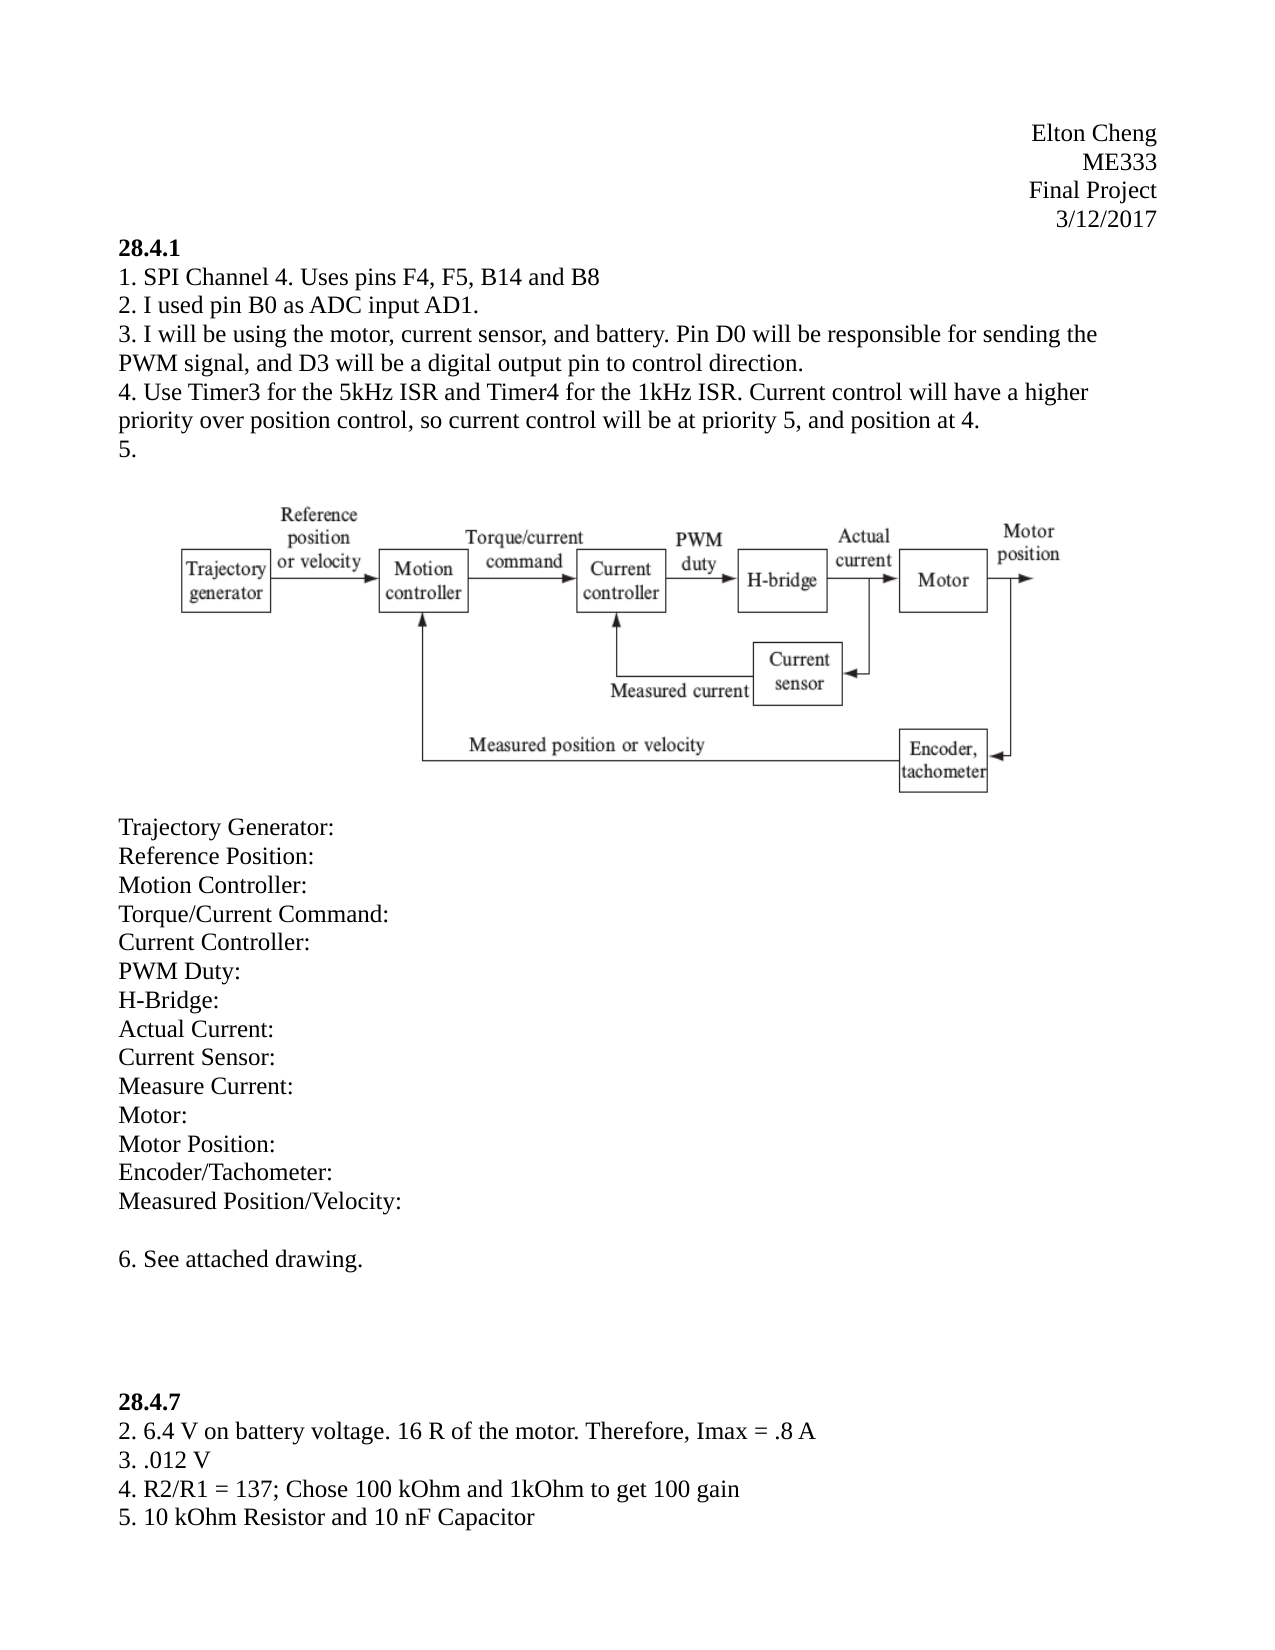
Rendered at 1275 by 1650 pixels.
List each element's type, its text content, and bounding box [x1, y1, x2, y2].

text Motion Controller: [118, 870, 1157, 899]
text 4. Use Timer3 for the 5kHz ISR and Timer4 for the 1kHz ISR. Current control will have a higher priority over position control, so current control will be at priority 5, and position at 4. [118, 377, 1157, 434]
text 5. 10 kOhm Resistor and 10 nF Capacitor [118, 1502, 1157, 1531]
text Measured Position/Velocity: [118, 1186, 1157, 1215]
text Elton Cheng [118, 118, 1157, 147]
text 3. .012 V [118, 1445, 1157, 1474]
text 2. I used pin B0 as ADC input AD1. [118, 291, 1157, 319]
text PWM Duty: [118, 956, 1157, 985]
text Measure Current: [118, 1071, 1157, 1100]
text Torque/Current Command: [118, 899, 1157, 927]
text 1. SPI Channel 4. Uses pins F4, F5, B14 and B8 [118, 262, 1157, 291]
text 5. [118, 434, 1157, 463]
text Trajectory Generator: [118, 463, 1157, 841]
text Encoder/Tachometer: [118, 1157, 1157, 1186]
text 2. 6.4 V on battery voltage. 16 R of the motor. Therefore, Imax = .8 A [118, 1416, 1157, 1445]
text H-Bridge: [118, 985, 1157, 1014]
text Current Controller: [118, 927, 1157, 956]
text 6. See attached drawing. [118, 1244, 1157, 1272]
text Actual Current: [118, 1014, 1157, 1042]
text 28.4.1 [118, 233, 1157, 262]
text Reference Position: [118, 841, 1157, 870]
picture [152, 481, 1105, 813]
text Motor Position: [118, 1129, 1157, 1157]
text Final Project [118, 176, 1157, 204]
text Current Sensor: [118, 1042, 1157, 1071]
text 28.4.7 [118, 1387, 1157, 1416]
text ME333 [118, 147, 1157, 176]
text 3/12/2017 [118, 204, 1157, 233]
text 4. R2/R1 = 137; Chose 100 kOhm and 1kOhm to get 100 gain [118, 1474, 1157, 1502]
text 3. I will be using the motor, current sensor, and battery. Pin D0 will be responsible for sending the PWM signal, and D3 will be a digital output pin to control direction. [118, 319, 1157, 377]
text Motor: [118, 1100, 1157, 1129]
